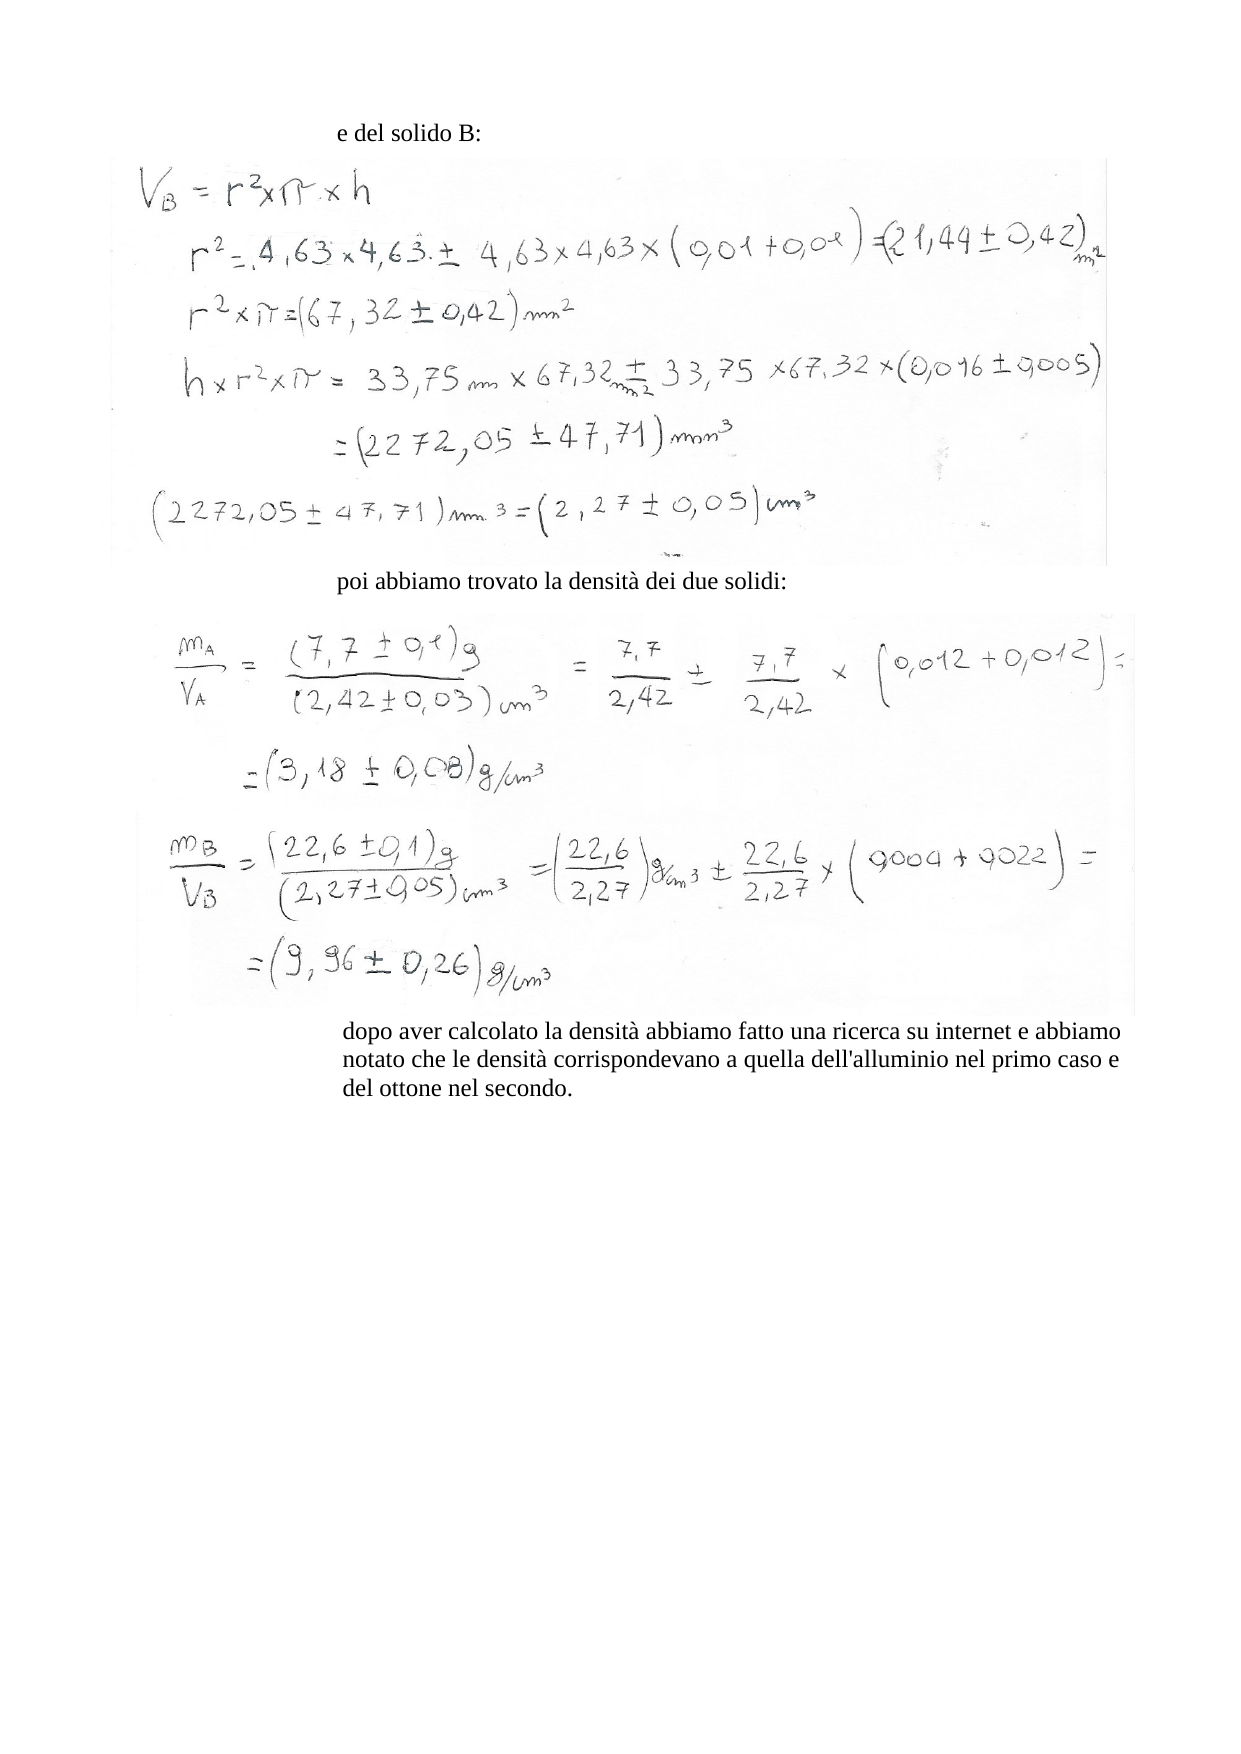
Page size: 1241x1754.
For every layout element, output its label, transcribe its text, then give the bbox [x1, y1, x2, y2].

text e del solido B: [118, 118, 1122, 147]
text dopo aver calcolato la densità abbiamo fatto una ricerca su internet e abbiamo notato che le densità corrispondevano a quella dell'alluminio nel primo caso e del ottone nel secondo. [342, 1016, 1122, 1102]
text poi abbiamo trovato la densità dei due solidi: [118, 147, 1122, 595]
picture [102, 158, 1107, 566]
text [342, 595, 1122, 613]
picture [130, 613, 1135, 810]
